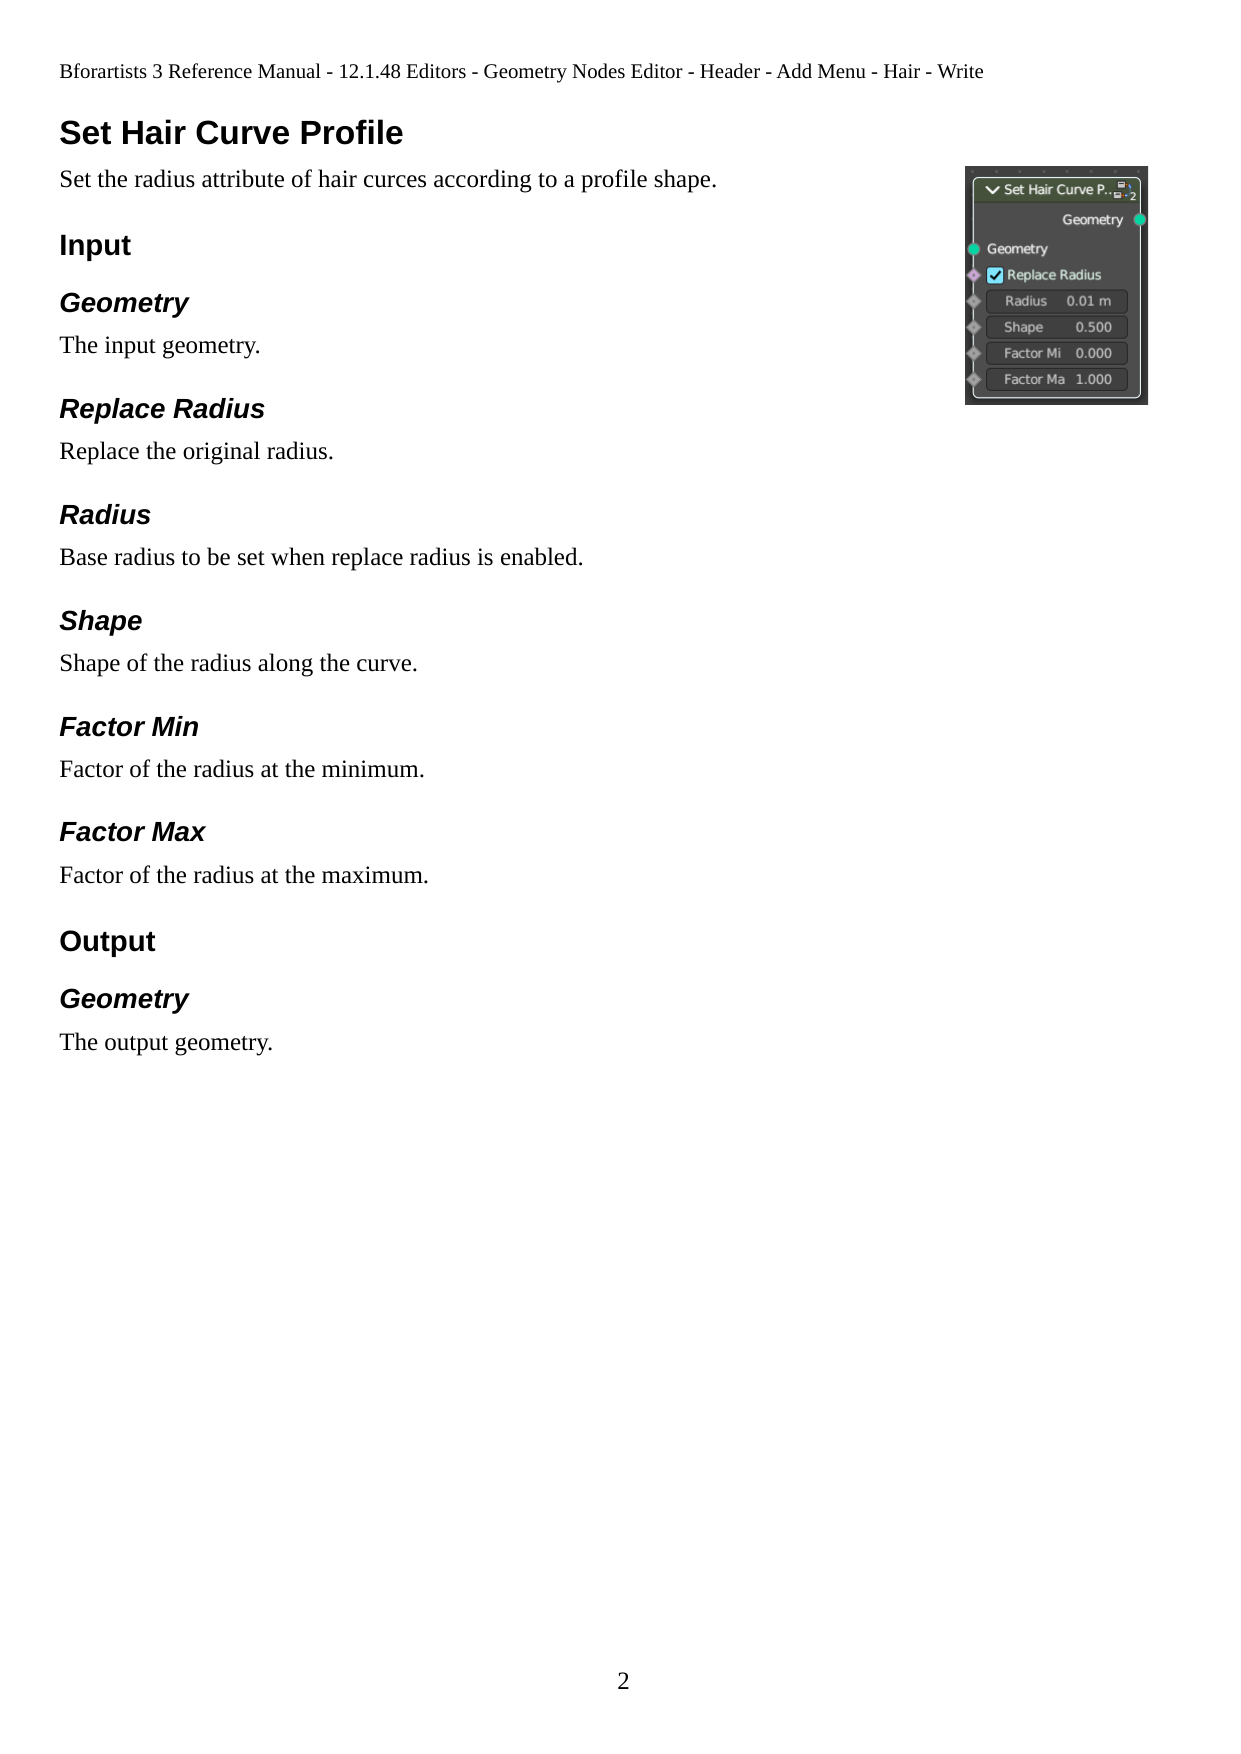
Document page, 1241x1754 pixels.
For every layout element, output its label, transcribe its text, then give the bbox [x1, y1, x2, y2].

subtitle Input [59, 227, 965, 261]
text The output geometry. [59, 1027, 1181, 1056]
subtitle Factor Max [59, 816, 1181, 848]
text Shape of the radius along the curve. [59, 648, 1181, 677]
subtitle [1149, 227, 1181, 261]
subtitle Geometry [59, 286, 965, 318]
subtitle Replace Radius [59, 392, 1181, 424]
text Set the radius attribute of hair curces according to a profile shape. [59, 164, 1181, 192]
text Factor of the radius at the minimum. [59, 754, 1181, 783]
subtitle Radius [59, 498, 1181, 530]
subtitle Factor Min [59, 710, 1181, 742]
text Base radius to be set when replace radius is enabled. [59, 542, 1181, 571]
text The input geometry. [59, 331, 965, 359]
text [1149, 331, 1181, 359]
subtitle Geometry [59, 983, 1181, 1014]
text Replace the original radius. [59, 436, 1181, 465]
subtitle Output [59, 924, 1181, 958]
subtitle [1149, 286, 1181, 318]
text Factor of the radius at the maximum. [59, 860, 1181, 889]
picture [965, 166, 1149, 405]
subtitle Shape [59, 604, 1181, 636]
subtitle Set Hair Curve Profile [59, 113, 1181, 151]
